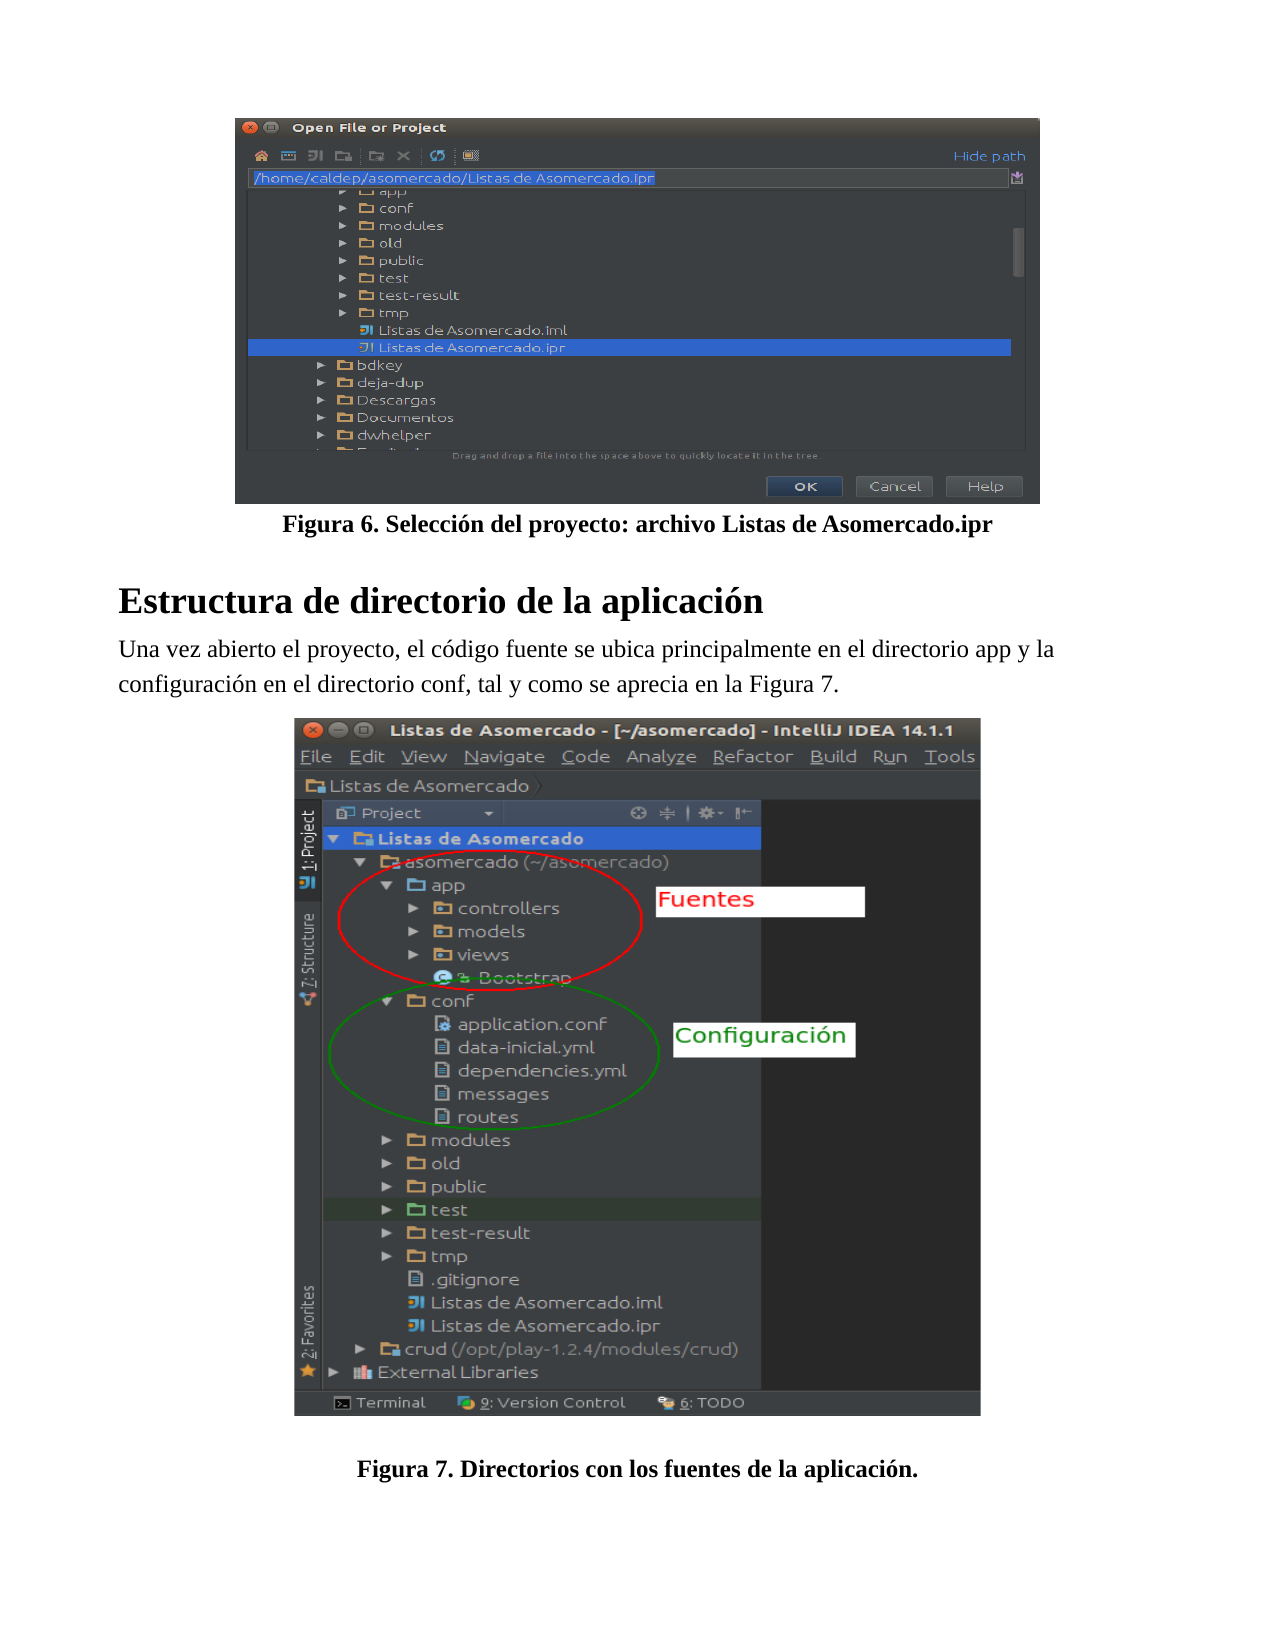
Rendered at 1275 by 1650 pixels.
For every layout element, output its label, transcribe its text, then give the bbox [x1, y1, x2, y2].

text Figura 6. Selección del proyecto: archivo Listas de Asomercado.ipr [118, 118, 1157, 538]
text Figura 7. Directorios con los fuentes de la aplicación. [118, 1454, 1157, 1483]
subtitle Estructura de directorio de la aplicación [118, 579, 1157, 622]
picture [294, 718, 981, 1416]
text Una vez abierto el proyecto, el código fuente se ubica principalmente en el directorio app y la configuración en el directorio conf, tal y como se aprecia en la Figura 7. [118, 634, 1157, 698]
picture [235, 118, 1040, 504]
